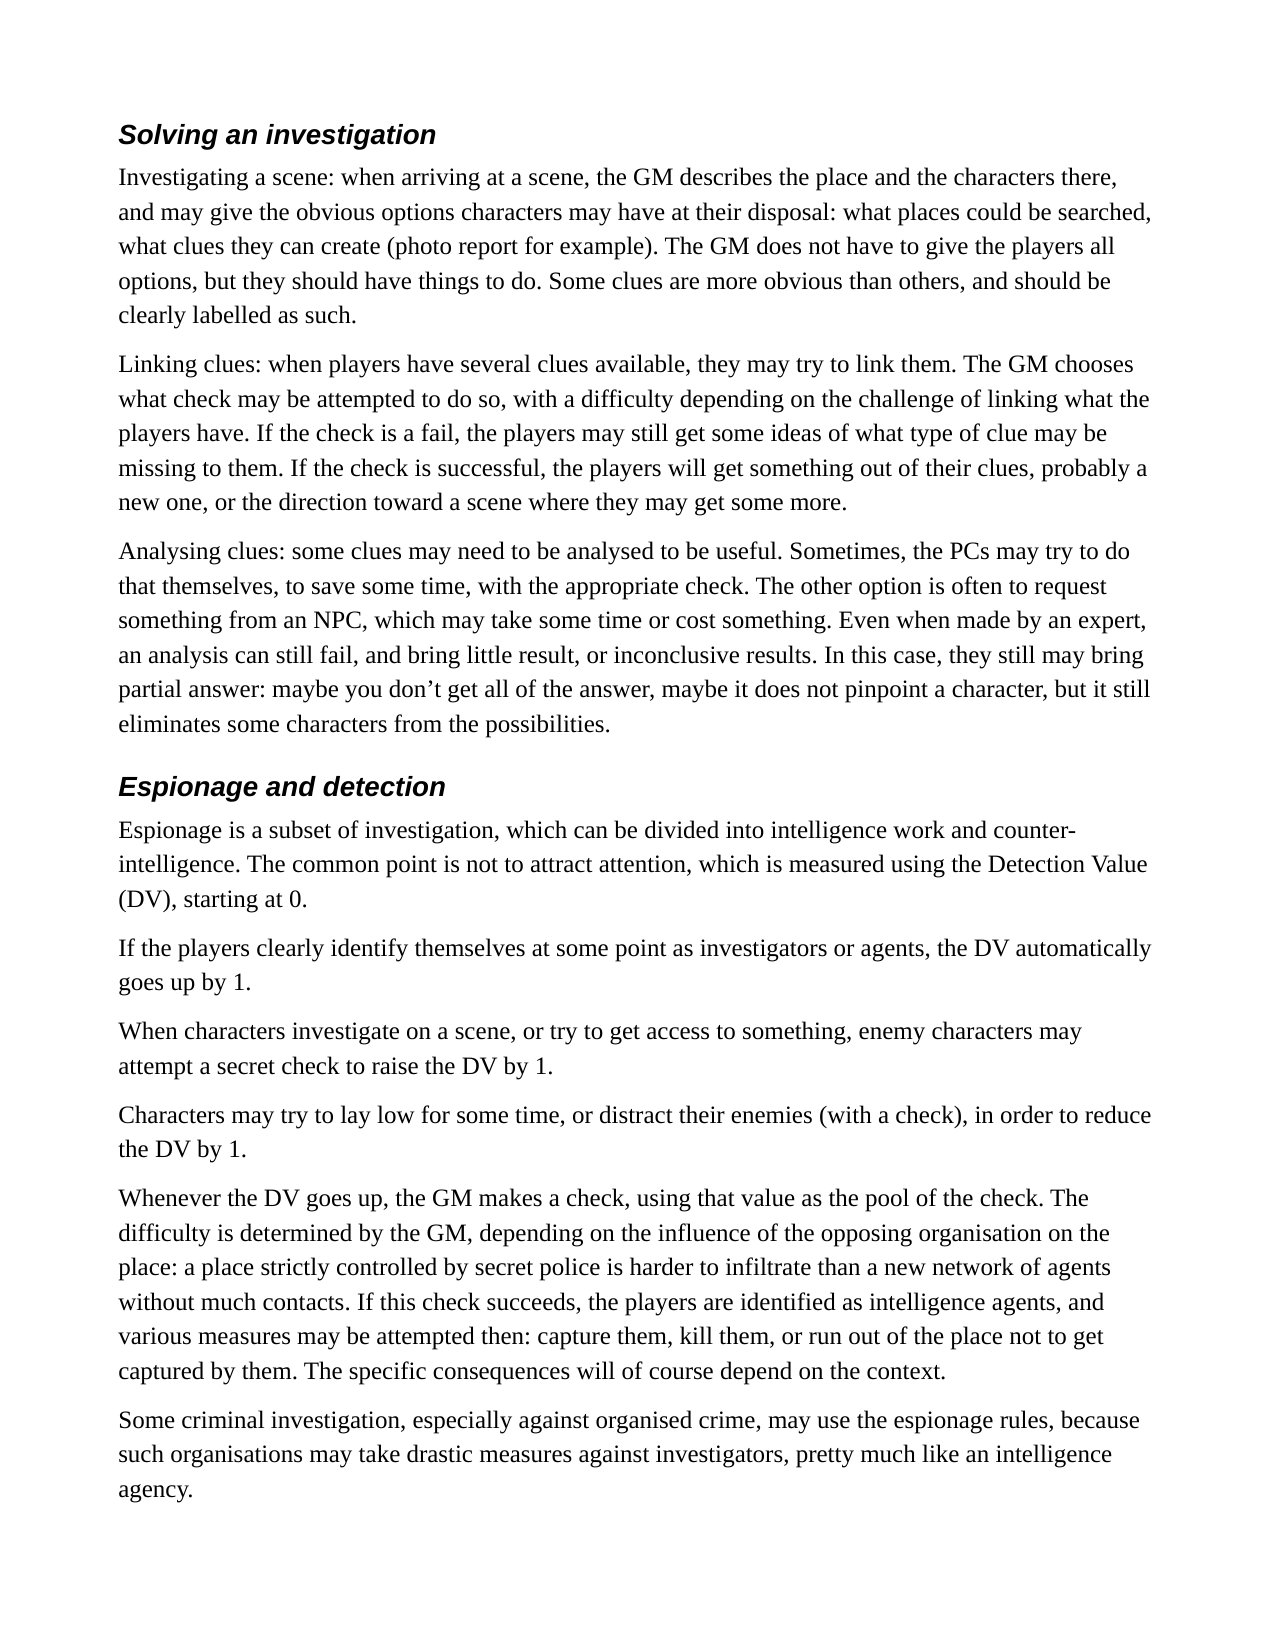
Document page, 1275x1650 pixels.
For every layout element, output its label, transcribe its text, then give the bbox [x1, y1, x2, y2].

text If the players clearly identify themselves at some point as investigators or agents, the DV automatically goes up by 1. [118, 933, 1157, 996]
text Characters may try to lay low for some time, or distract their enemies (with a check), in order to reduce the DV by 1. [118, 1100, 1157, 1163]
text Analysing clues: some clues may need to be analysed to be useful. Sometimes, the PCs may try to do that themselves, to save some time, with the appropriate check. The other option is often to request something from an NPC, which may take some time or cost something. Even when made by an expert, an analysis can still fail, and bring little result, or inconclusive results. In this case, they still may bring partial answer: maybe you don’t get all of the answer, maybe it does not pinpoint a character, but it still eliminates some characters from the possibilities. [118, 536, 1157, 738]
text Whenever the DV goes up, the GM makes a check, using that value as the pool of the check. The difficulty is determined by the GM, depending on the influence of the opposing organisation on the place: a place strictly controlled by secret police is harder to infiltrate than a new network of agents without much contacts. If this check succeeds, the players are identified as intelligence agents, and various measures may be attempted then: capture them, kill them, or run out of the place not to get captured by them. The specific consequences will of course depend on the context. [118, 1183, 1157, 1384]
text Investigating a scene: when arriving at a scene, the GM describes the place and the characters there, and may give the obvious options characters may have at their disposal: what places could be searched, what clues they can create (photo report for example). The GM does not have to give the players all options, but they should have things to do. Some clues are more obvious than others, and should be clearly labelled as such. [118, 162, 1157, 329]
text Linking clues: when players have several clues available, they may try to link them. The GM chooses what check may be attempted to do so, with a difficulty depending on the challenge of linking what the players have. If the check is a fail, the players may still get some ideas of what type of clue may be missing to them. If the check is successful, the players will get something out of their clues, probably a new one, or the direction toward a scene where they may get some more. [118, 349, 1157, 516]
text When characters investigate on a scene, or try to get access to something, enemy characters may attempt a secret check to raise the DV by 1. [118, 1016, 1157, 1079]
subtitle Espionage and detection [118, 770, 1157, 802]
text Espionage is a subset of investigation, which can be divided into intelligence work and counter-intelligence. The common point is not to attract attention, which is measured using the Detection Value (DV), starting at 0. [118, 815, 1157, 912]
text Some criminal investigation, especially against organised crime, may use the espionage rules, because such organisations may take drastic measures against investigators, pretty much like an intelligence agency. [118, 1405, 1157, 1503]
subtitle Solving an investigation [118, 118, 1157, 150]
